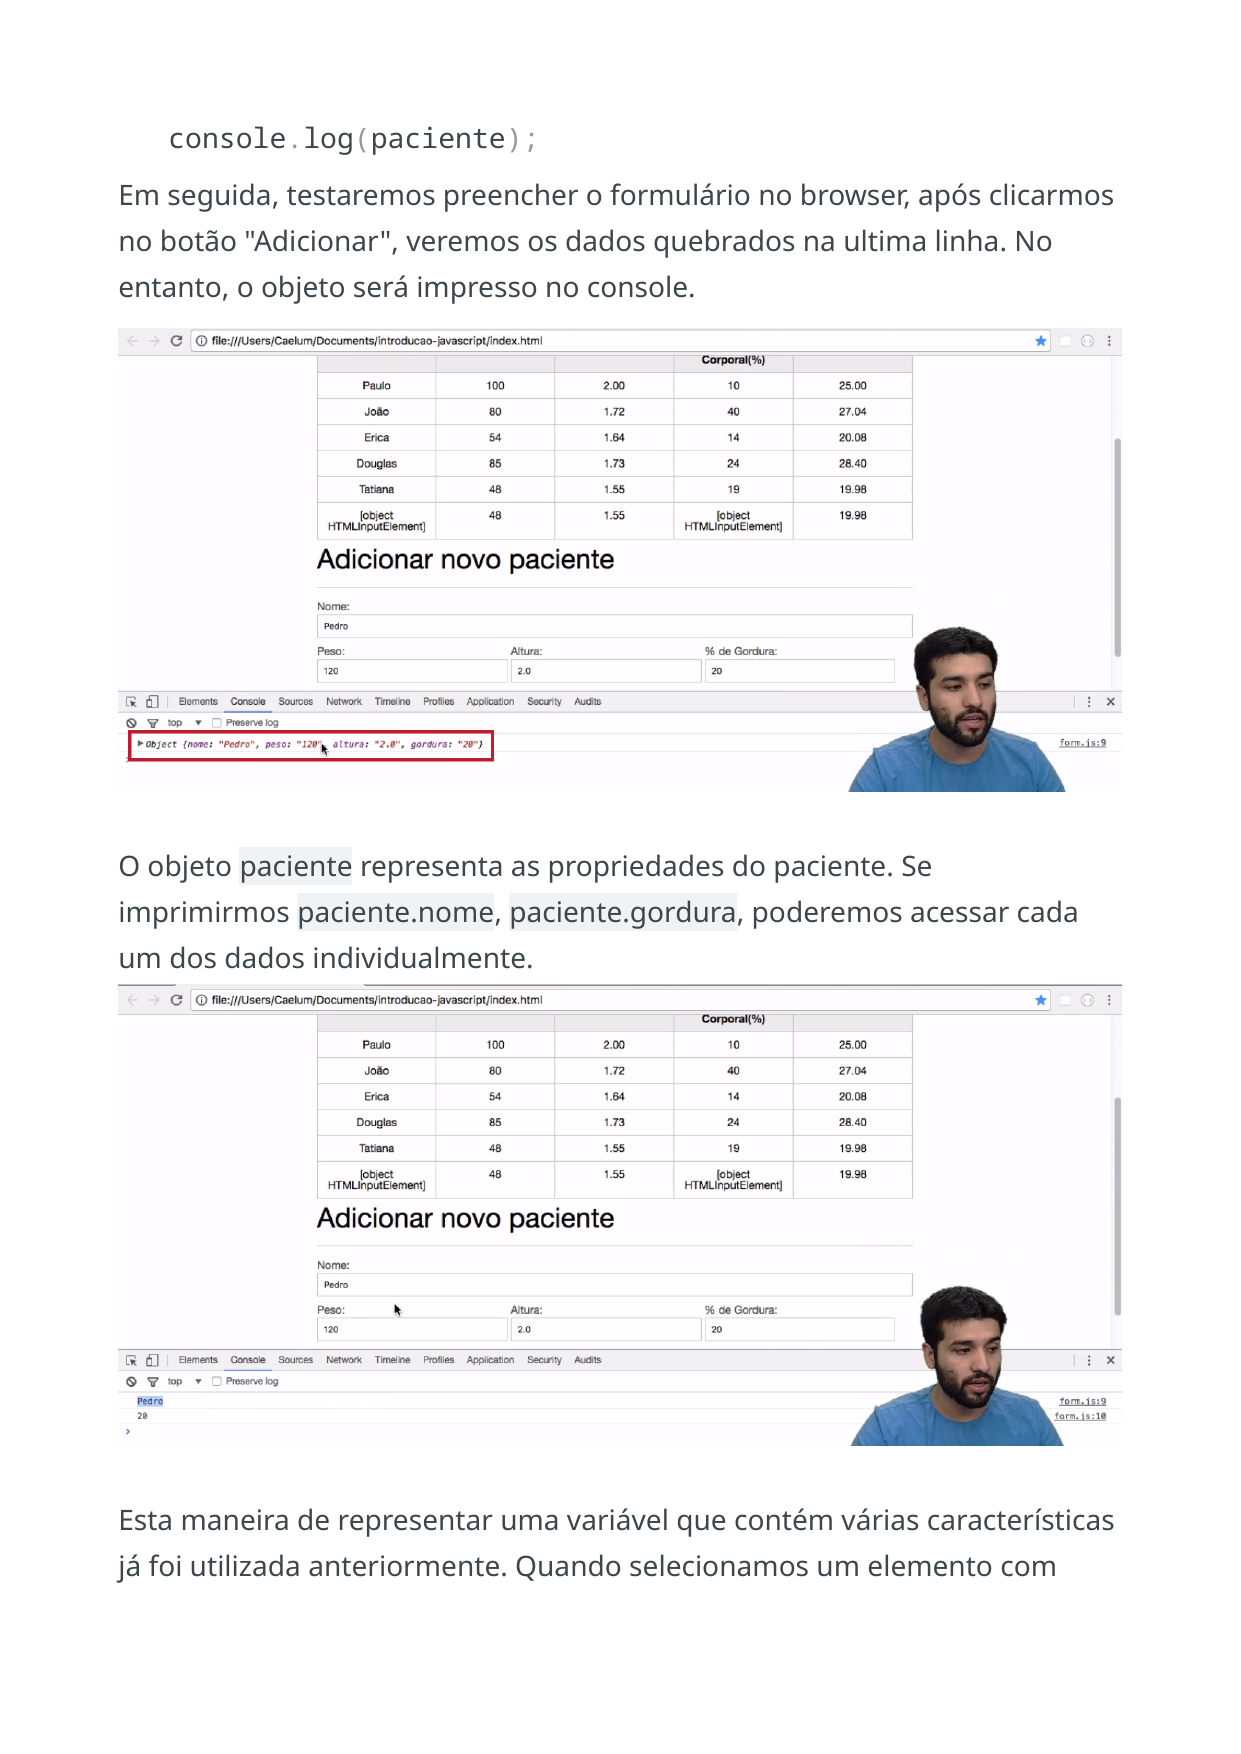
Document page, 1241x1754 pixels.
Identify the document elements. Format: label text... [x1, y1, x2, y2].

text Esta maneira de representar uma variável que contém várias características já foi utilizada anteriormente. Quando selecionamos um elemento com [118, 1501, 1122, 1585]
text Em seguida, testaremos preencher o formulário no browser, após clicarmos no botão "Adicionar", veremos os dados quebrados na ultima linha. No entanto, o objeto será impresso no console. [118, 176, 1122, 306]
picture [118, 328, 1123, 792]
text O objeto paciente representa as propriedades do paciente. Se imprimirmos paciente.nome, paciente.gordura, poderemos acessar cada um dos dados individualmente. [118, 847, 1122, 977]
text console.log(paciente); [118, 118, 1122, 156]
picture [118, 984, 1123, 1446]
